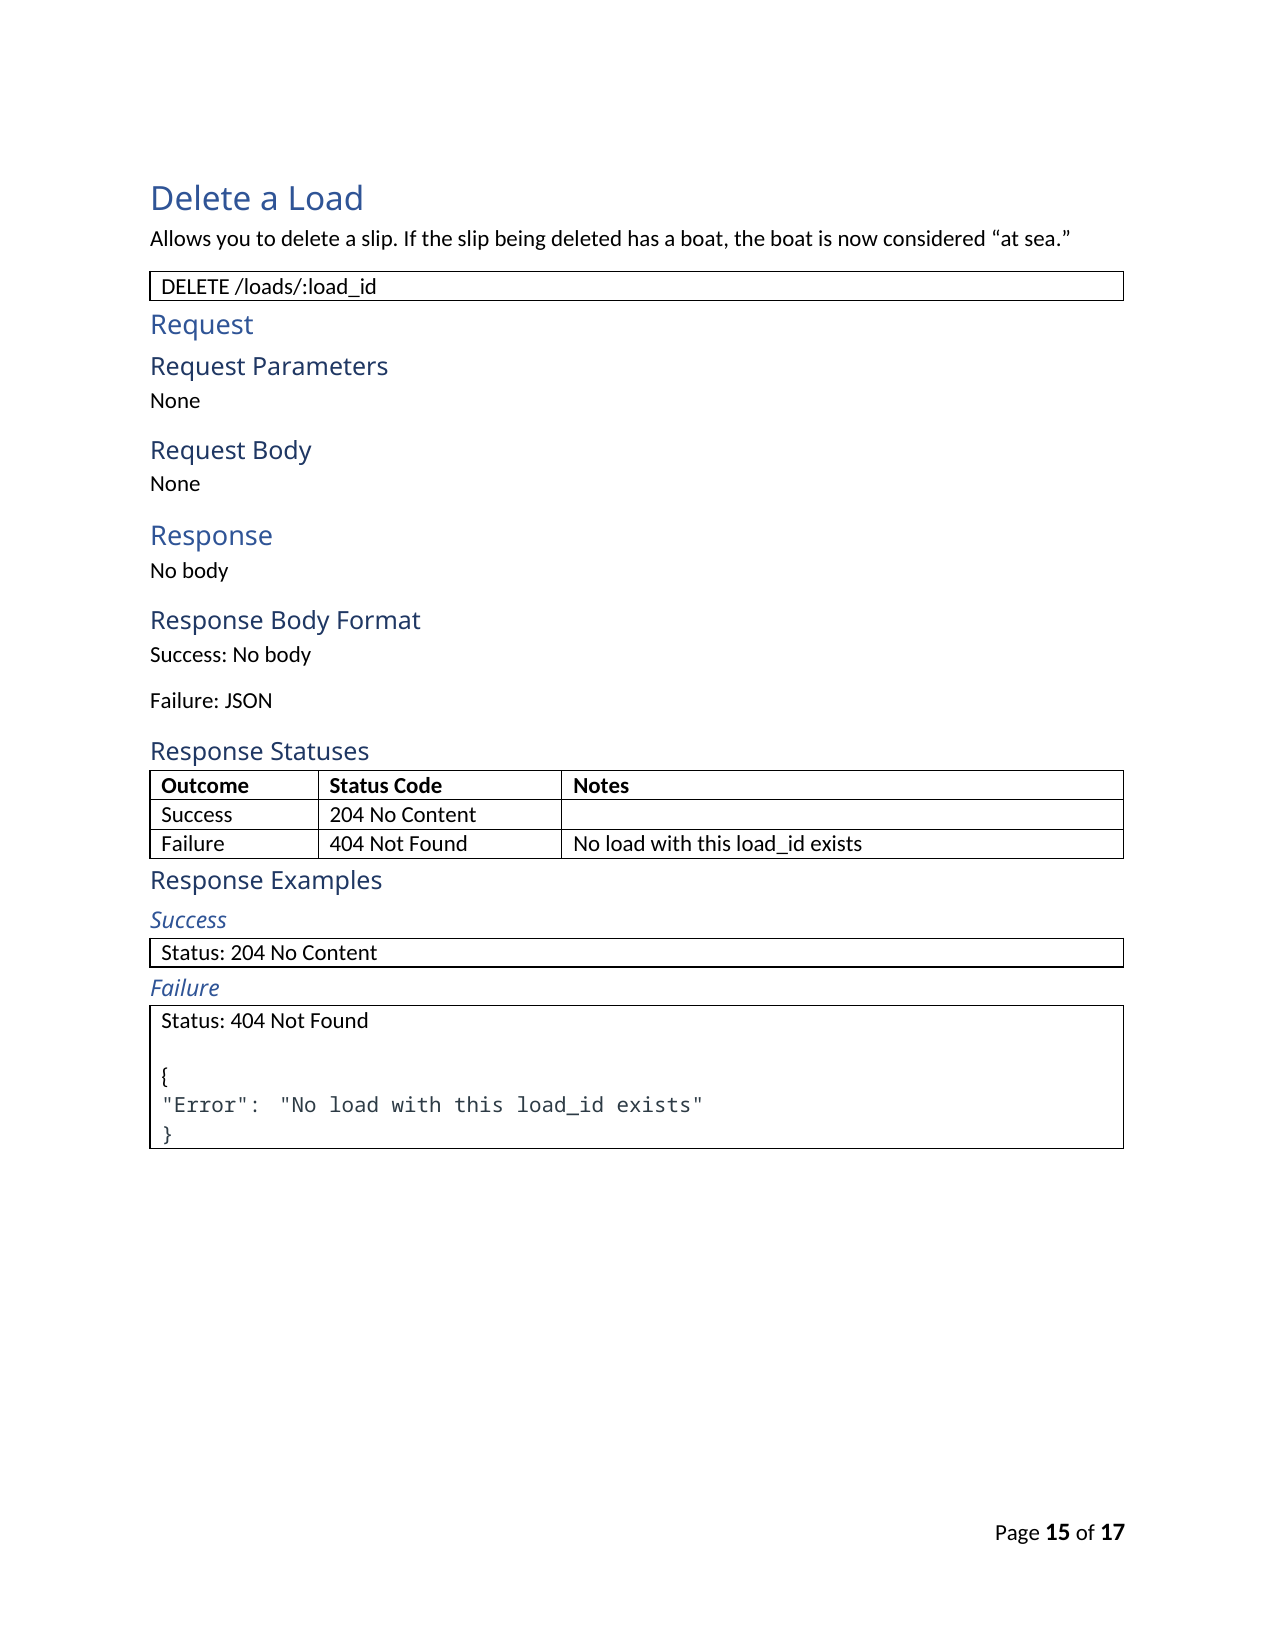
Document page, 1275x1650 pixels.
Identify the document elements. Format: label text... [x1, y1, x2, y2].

subtitle Response Statuses [150, 733, 1125, 768]
table_header Status: 204 No Content [151, 939, 1123, 966]
table_cell 404 Not Found [319, 830, 561, 857]
text None [150, 386, 1125, 414]
table_cell Success [151, 800, 318, 828]
table_header Notes [562, 771, 1123, 799]
table_header Status Code [319, 771, 561, 799]
table_header Outcome [151, 771, 318, 799]
subtitle Delete a Load [150, 175, 1125, 220]
subtitle Request [150, 305, 1125, 342]
subtitle Response Body Format [150, 603, 1125, 637]
subtitle Failure [150, 972, 1125, 1003]
subtitle Success [150, 904, 1125, 935]
table_cell 204 No Content [319, 800, 561, 828]
table_header Status: 404 Not Found { "Error": "No load with this load_id exists" } [151, 1006, 1123, 1147]
subtitle Request Parameters [150, 349, 1125, 383]
subtitle Request Body [150, 433, 1125, 467]
table_cell Failure [151, 830, 318, 857]
subtitle Response [150, 516, 1125, 553]
text No body [150, 556, 1125, 584]
text Success: No body [150, 640, 1125, 668]
text Allows you to delete a slip. If the slip being deleted has a boat, the boat is now considered “at sea.” [150, 224, 1125, 252]
table_header DELETE /loads/:load_id [151, 272, 1123, 300]
table_cell No load with this load_id exists [562, 830, 1123, 857]
table_cell [562, 800, 1123, 828]
text Failure: JSON [150, 687, 1125, 715]
text None [150, 469, 1125, 497]
subtitle Response Examples [150, 863, 1125, 897]
